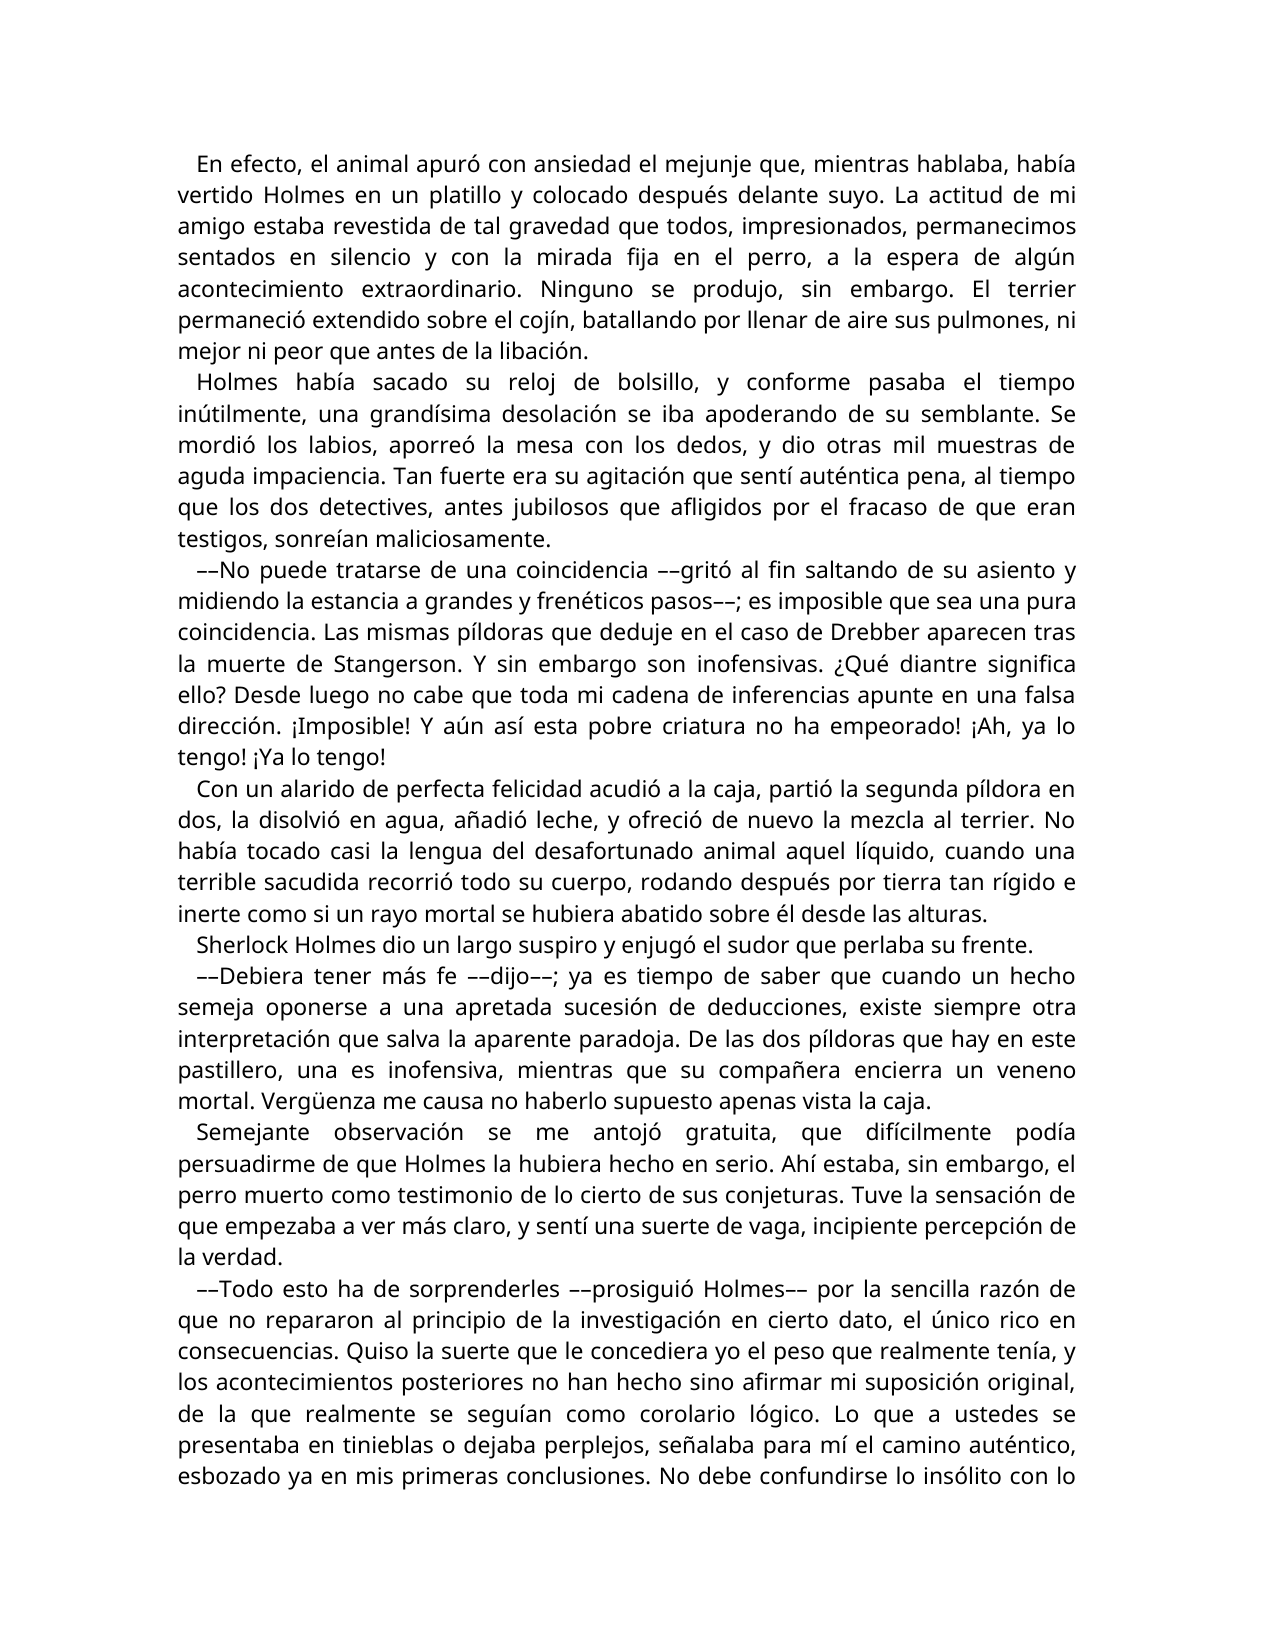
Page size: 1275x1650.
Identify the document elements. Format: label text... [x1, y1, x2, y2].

subtitle ––Todo esto ha de sorprenderles ––prosiguió Holmes–– por la sencilla razón de que no repararon al principio de la investigación en cierto dato, el único rico en consecuencias. Quiso la suerte que le concediera yo el peso que realmente tenía, y los acontecimientos posteriores no han hecho sino afirmar mi suposición original, de la que realmente se seguían como corolario lógico. Lo que a ustedes se presentaba en tinieblas o dejaba perplejos, señalaba para mí el camino auténtico, esbozado ya en mis primeras conclusiones. No debe confundirse lo insólito con lo [177, 1273, 1077, 1491]
subtitle ––Debiera tener más fe ––dijo––; ya es tiempo de saber que cuando un hecho semeja oponerse a una apretada sucesión de deducciones, existe siempre otra interpretación que salva la aparente paradoja. De las dos píldoras que hay en este pastillero, una es inofensiva, mientras que su compañera encierra un veneno mortal. Vergüenza me causa no haberlo supuesto apenas vista la caja. [177, 960, 1077, 1116]
subtitle ––No puede tratarse de una coincidencia ––gritó al fin saltando de su asiento y midiendo la estancia a grandes y frenéticos pasos––; es imposible que sea una pura coincidencia. Las mismas píldoras que deduje en el caso de Drebber aparecen tras la muerte de Stangerson. Y sin embargo son inofensivas. ¿Qué diantre significa ello? Desde luego no cabe que toda mi cadena de inferencias apunte en una falsa dirección. ¡Imposible! Y aún así esta pobre criatura no ha empeorado! ¡Ah, ya lo tengo! ¡Ya lo tengo! [177, 554, 1077, 773]
subtitle Con un alarido de perfecta felicidad acudió a la caja, partió la segunda píldora en dos, la disolvió en agua, añadió leche, y ofreció de nuevo la mezcla al terrier. No había tocado casi la lengua del desafortunado animal aquel líquido, cuando una terrible sacudida recorrió todo su cuerpo, rodando después por tierra tan rígido e inerte como si un rayo mortal se hubiera abatido sobre él desde las alturas. [177, 773, 1077, 929]
subtitle Sherlock Holmes dio un largo suspiro y enjugó el sudor que perlaba su frente. [177, 929, 1077, 960]
subtitle En efecto, el animal apuró con ansiedad el mejunje que, mientras hablaba, había vertido Holmes en un platillo y colocado después delante suyo. La actitud de mi amigo estaba revestida de tal gravedad que todos, impresionados, permanecimos sentados en silencio y con la mirada fija en el perro, a la espera de algún acontecimiento extraordinario. Ninguno se produjo, sin embargo. El terrier permaneció extendido sobre el cojín, batallando por llenar de aire sus pulmones, ni mejor ni peor que antes de la libación. [177, 148, 1077, 366]
subtitle Semejante observación se me antojó gratuita, que difícilmente podía persuadirme de que Holmes la hubiera hecho en serio. Ahí estaba, sin embargo, el perro muerto como testimonio de lo cierto de sus conjeturas. Tuve la sensación de que empezaba a ver más claro, y sentí una suerte de vaga, incipiente percepción de la verdad. [177, 1116, 1077, 1273]
subtitle Holmes había sacado su reloj de bolsillo, y conforme pasaba el tiempo inútilmente, una grandísima desolación se iba apoderando de su semblante. Se mordió los labios, aporreó la mesa con los dedos, y dio otras mil muestras de aguda impaciencia. Tan fuerte era su agitación que sentí auténtica pena, al tiempo que los dos detectives, antes jubilosos que afligidos por el fracaso de que eran testigos, sonreían maliciosamente. [177, 366, 1077, 554]
